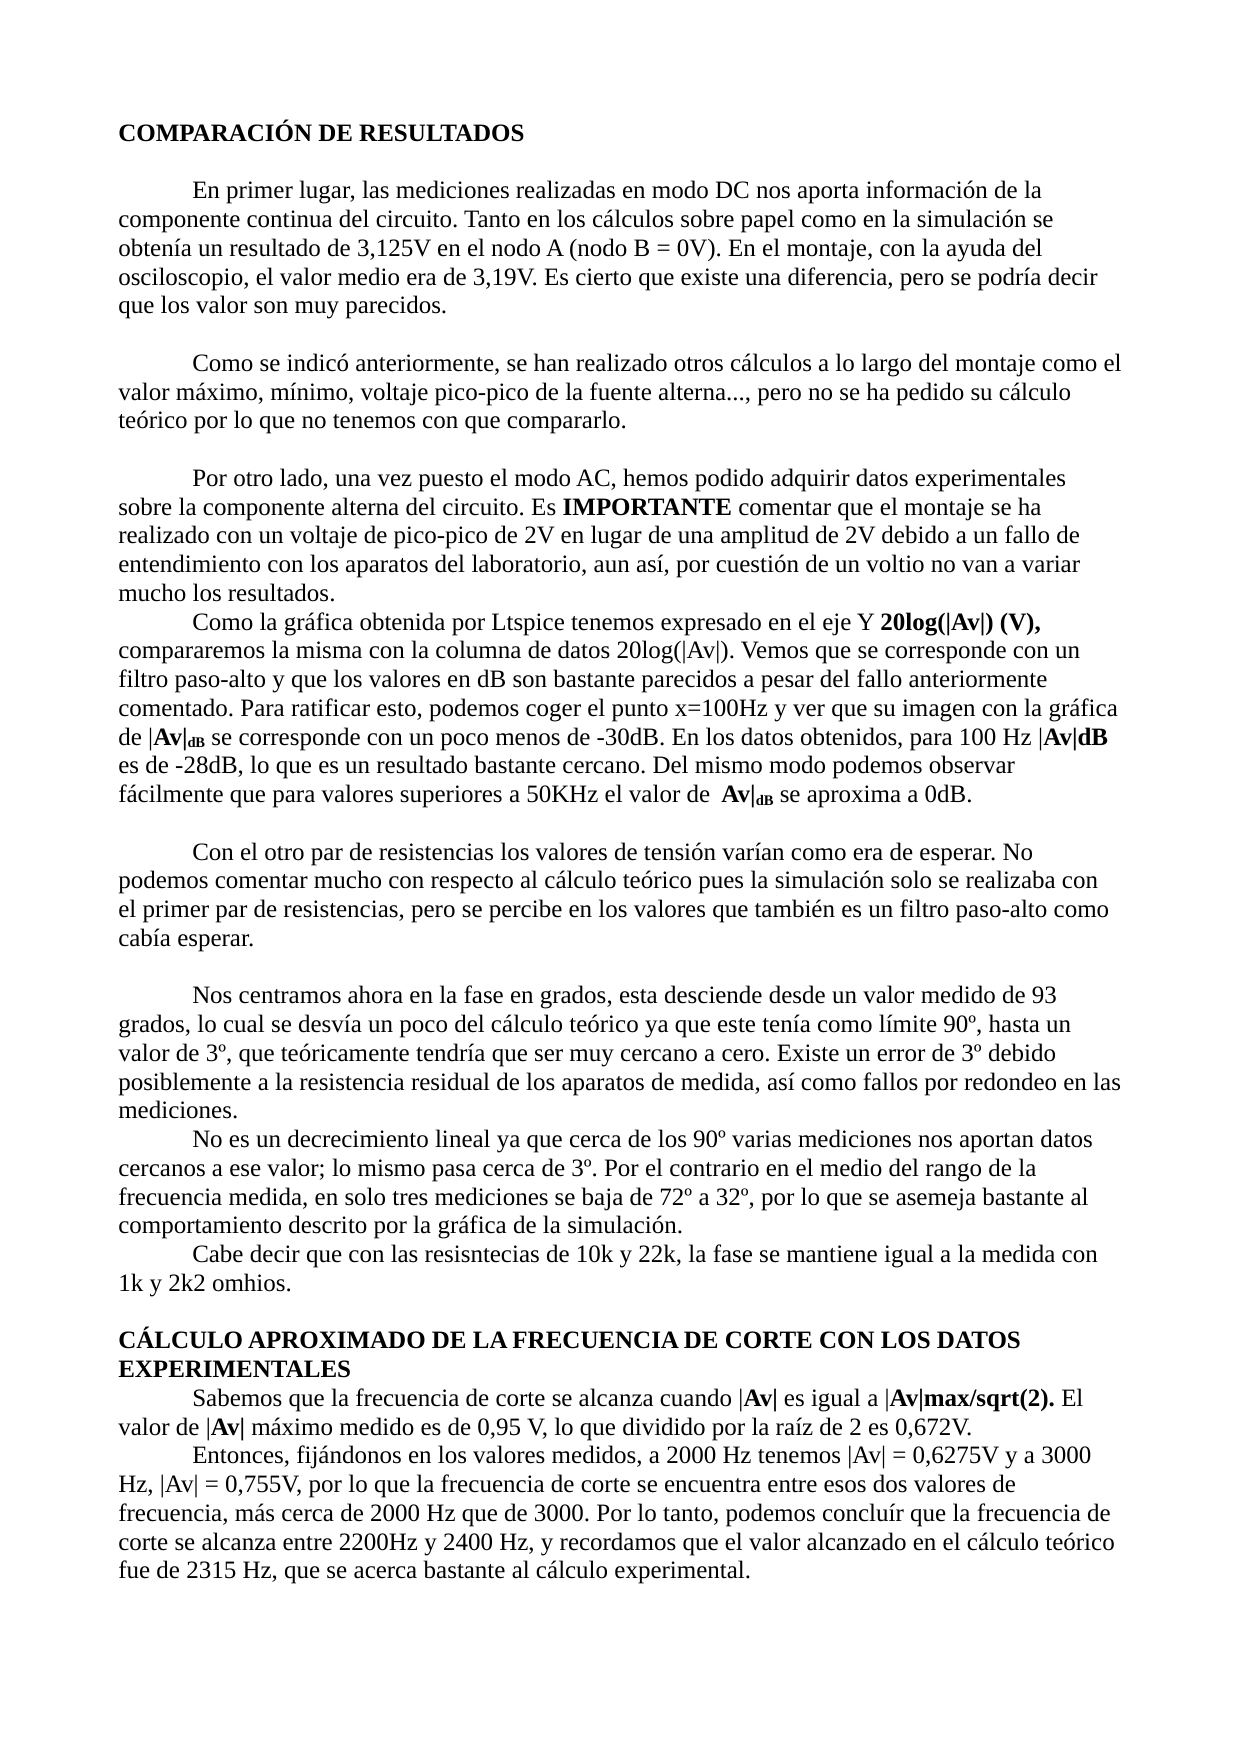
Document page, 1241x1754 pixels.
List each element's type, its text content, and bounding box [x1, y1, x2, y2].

text Entonces, fijándonos en los valores medidos, a 2000 Hz tenemos |Av| = 0,6275V y a 3000 Hz, |Av| = 0,755V, por lo que la frecuencia de corte se encuentra entre esos dos valores de frecuencia, más cerca de 2000 Hz que de 3000. Por lo tanto, podemos concluír que la frecuencia de corte se alcanza entre 2200Hz y 2400 Hz, y recordamos que el valor alcanzado en el cálculo teórico fue de 2315 Hz, que se acerca bastante al cálculo experimental. [118, 1441, 1122, 1584]
text Con el otro par de resistencias los valores de tensión varían como era de esperar. No podemos comentar mucho con respecto al cálculo teórico pues la simulación solo se realizaba con el primer par de resistencias, pero se percibe en los valores que también es un filtro paso-alto como cabía esperar. [118, 837, 1122, 952]
text Por otro lado, una vez puesto el modo AC, hemos podido adquirir datos experimentales sobre la componente alterna del circuito. Es IMPORTANTE comentar que el montaje se ha realizado con un voltaje de pico-pico de 2V en lugar de una amplitud de 2V debido a un fallo de entendimiento con los aparatos del laboratorio, aun así, por cuestión de un voltio no van a variar mucho los resultados. [118, 463, 1122, 607]
text En primer lugar, las mediciones realizadas en modo DC nos aporta información de la componente continua del circuito. Tanto en los cálculos sobre papel como en la simulación se obtenía un resultado de 3,125V en el nodo A (nodo B = 0V). En el montaje, con la ayuda del osciloscopio, el valor medio era de 3,19V. Es cierto que existe una diferencia, pero se podría decir que los valor son muy parecidos. [118, 176, 1122, 319]
text Cabe decir que con las resisntecias de 10k y 22k, la fase se mantiene igual a la medida con 1k y 2k2 omhios. [118, 1239, 1122, 1297]
text Como la gráfica obtenida por Ltspice tenemos expresado en el eje Y 20log(|Av|) (V), compararemos la misma con la columna de datos 20log(|Av|). Vemos que se corresponde con un filtro paso-alto y que los valores en dB son bastante parecidos a pesar del fallo anteriormente comentado. Para ratificar esto, podemos coger el punto x=100Hz y ver que su imagen con la gráfica de |Av|dB se corresponde con un poco menos de -30dB. En los datos obtenidos, para 100 Hz |Av|dB es de -28dB, lo que es un resultado bastante cercano. Del mismo modo podemos observar fácilmente que para valores superiores a 50KHz el valor de Av|dB se aproxima a 0dB. [118, 607, 1122, 808]
text CÁLCULO APROXIMADO DE LA FRECUENCIA DE CORTE CON LOS DATOS EXPERIMENTALES [118, 1326, 1122, 1383]
text Como se indicó anteriormente, se han realizado otros cálculos a lo largo del montaje como el valor máximo, mínimo, voltaje pico-pico de la fuente alterna..., pero no se ha pedido su cálculo teórico por lo que no tenemos con que compararlo. [118, 348, 1122, 434]
text No es un decrecimiento lineal ya que cerca de los 90º varias mediciones nos aportan datos cercanos a ese valor; lo mismo pasa cerca de 3º. Por el contrario en el medio del rango de la frecuencia medida, en solo tres mediciones se baja de 72º a 32º, por lo que se asemeja bastante al comportamiento descrito por la gráfica de la simulación. [118, 1124, 1122, 1239]
text Sabemos que la frecuencia de corte se alcanza cuando |Av| es igual a |Av|max/sqrt(2). El valor de |Av| máximo medido es de 0,95 V, lo que dividido por la raíz de 2 es 0,672V. [118, 1383, 1122, 1441]
text COMPARACIÓN DE RESULTADOS [118, 118, 1122, 147]
text Nos centramos ahora en la fase en grados, esta desciende desde un valor medido de 93 grados, lo cual se desvía un poco del cálculo teórico ya que este tenía como límite 90º, hasta un valor de 3º, que teóricamente tendría que ser muy cercano a cero. Existe un error de 3º debido posiblemente a la resistencia residual de los aparatos de medida, así como fallos por redondeo en las mediciones. [118, 981, 1122, 1124]
